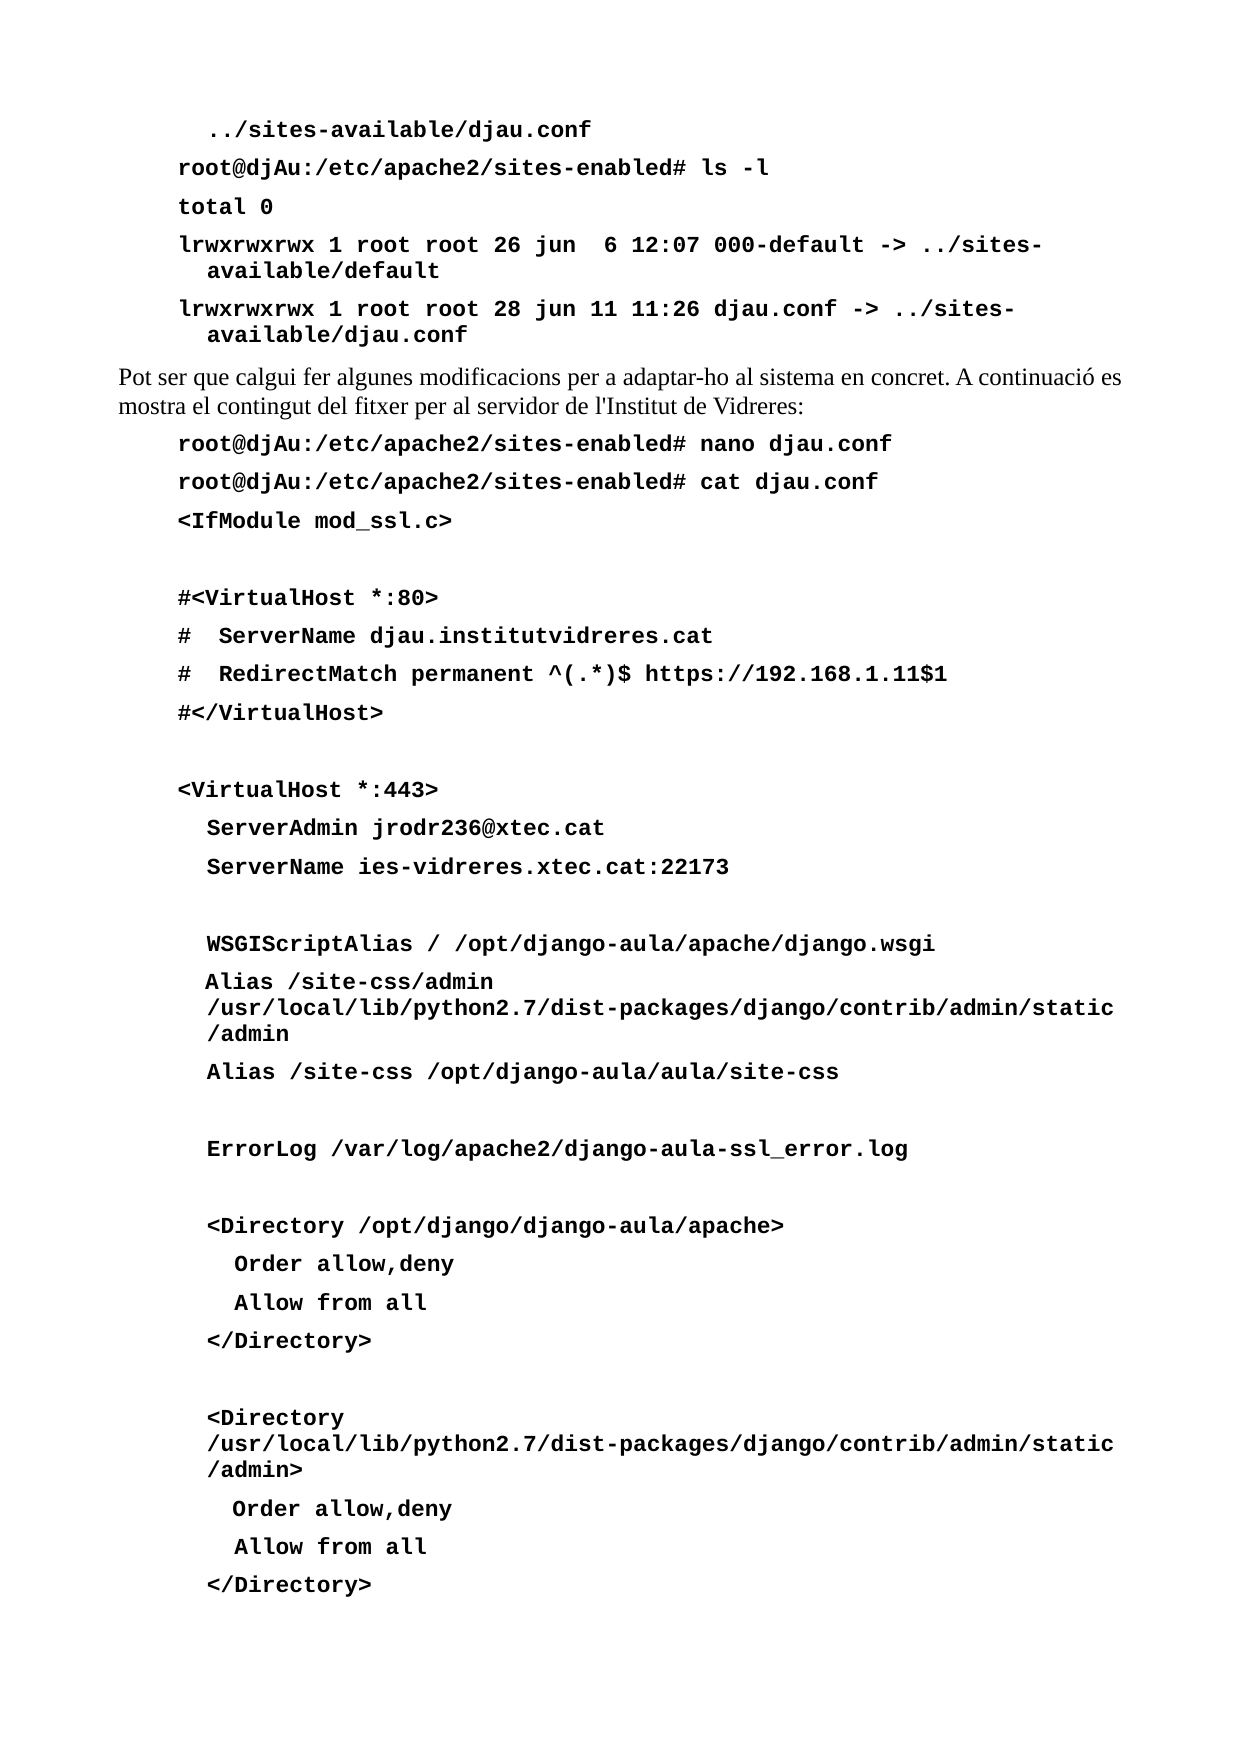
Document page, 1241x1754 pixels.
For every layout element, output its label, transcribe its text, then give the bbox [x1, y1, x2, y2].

text </Directory> [177, 1574, 1122, 1600]
text Allow from all [177, 1535, 1122, 1561]
text Pot ser que calgui fer algunes modificacions per a adaptar-ho al sistema en concret. A continuació es mostra el contingut del fitxer per al servidor de l'Institut de Vidreres: [118, 362, 1122, 420]
text #<VirtualHost *:80> [177, 586, 1122, 612]
text # RedirectMatch permanent ^(.*)$ https://192.168.1.11$1 [177, 663, 1122, 689]
text Order allow,deny [177, 1253, 1122, 1279]
text <Directory /usr/local/lib/python2.7/dist-packages/django/contrib/admin/static/admin> [177, 1407, 1122, 1484]
text Alias /site-css /opt/django-aula/aula/site-css [177, 1061, 1122, 1087]
text lrwxrwxrwx 1 root root 26 jun 6 12:07 000-default -> ../sites-available/default [177, 233, 1122, 285]
text total 0 [177, 195, 1122, 221]
text Alias /site-css/admin /usr/local/lib/python2.7/dist-packages/django/contrib/admin/static/admin [177, 970, 1122, 1048]
text ErrorLog /var/log/apache2/django-aula-ssl_error.log [177, 1137, 1122, 1163]
text WSGIScriptAlias / /opt/django-aula/apache/django.wsgi [177, 932, 1122, 958]
text # ServerName djau.institutvidreres.cat [177, 624, 1122, 650]
text ServerName ies-vidreres.xtec.cat:22173 [177, 855, 1122, 881]
text root@djAu:/etc/apache2/sites-enabled# ls -l [177, 157, 1122, 182]
text </Directory> [177, 1330, 1122, 1356]
text root@djAu:/etc/apache2/sites-enabled# cat djau.conf [177, 471, 1122, 497]
text ServerAdmin jrodr236@xtec.cat [177, 817, 1122, 842]
text ../sites-available/djau.conf [177, 118, 1122, 144]
text <VirtualHost *:443> [177, 778, 1122, 804]
text #</VirtualHost> [177, 701, 1122, 727]
text <IfModule mod_ssl.c> [177, 509, 1122, 535]
text <Directory /opt/django/django-aula/apache> [177, 1214, 1122, 1240]
text Allow from all [177, 1291, 1122, 1317]
text lrwxrwxrwx 1 root root 28 jun 11 11:26 djau.conf -> ../sites-available/djau.conf [177, 298, 1122, 350]
text Order allow,deny [177, 1497, 1122, 1523]
text root@djAu:/etc/apache2/sites-enabled# nano djau.conf [177, 432, 1122, 458]
